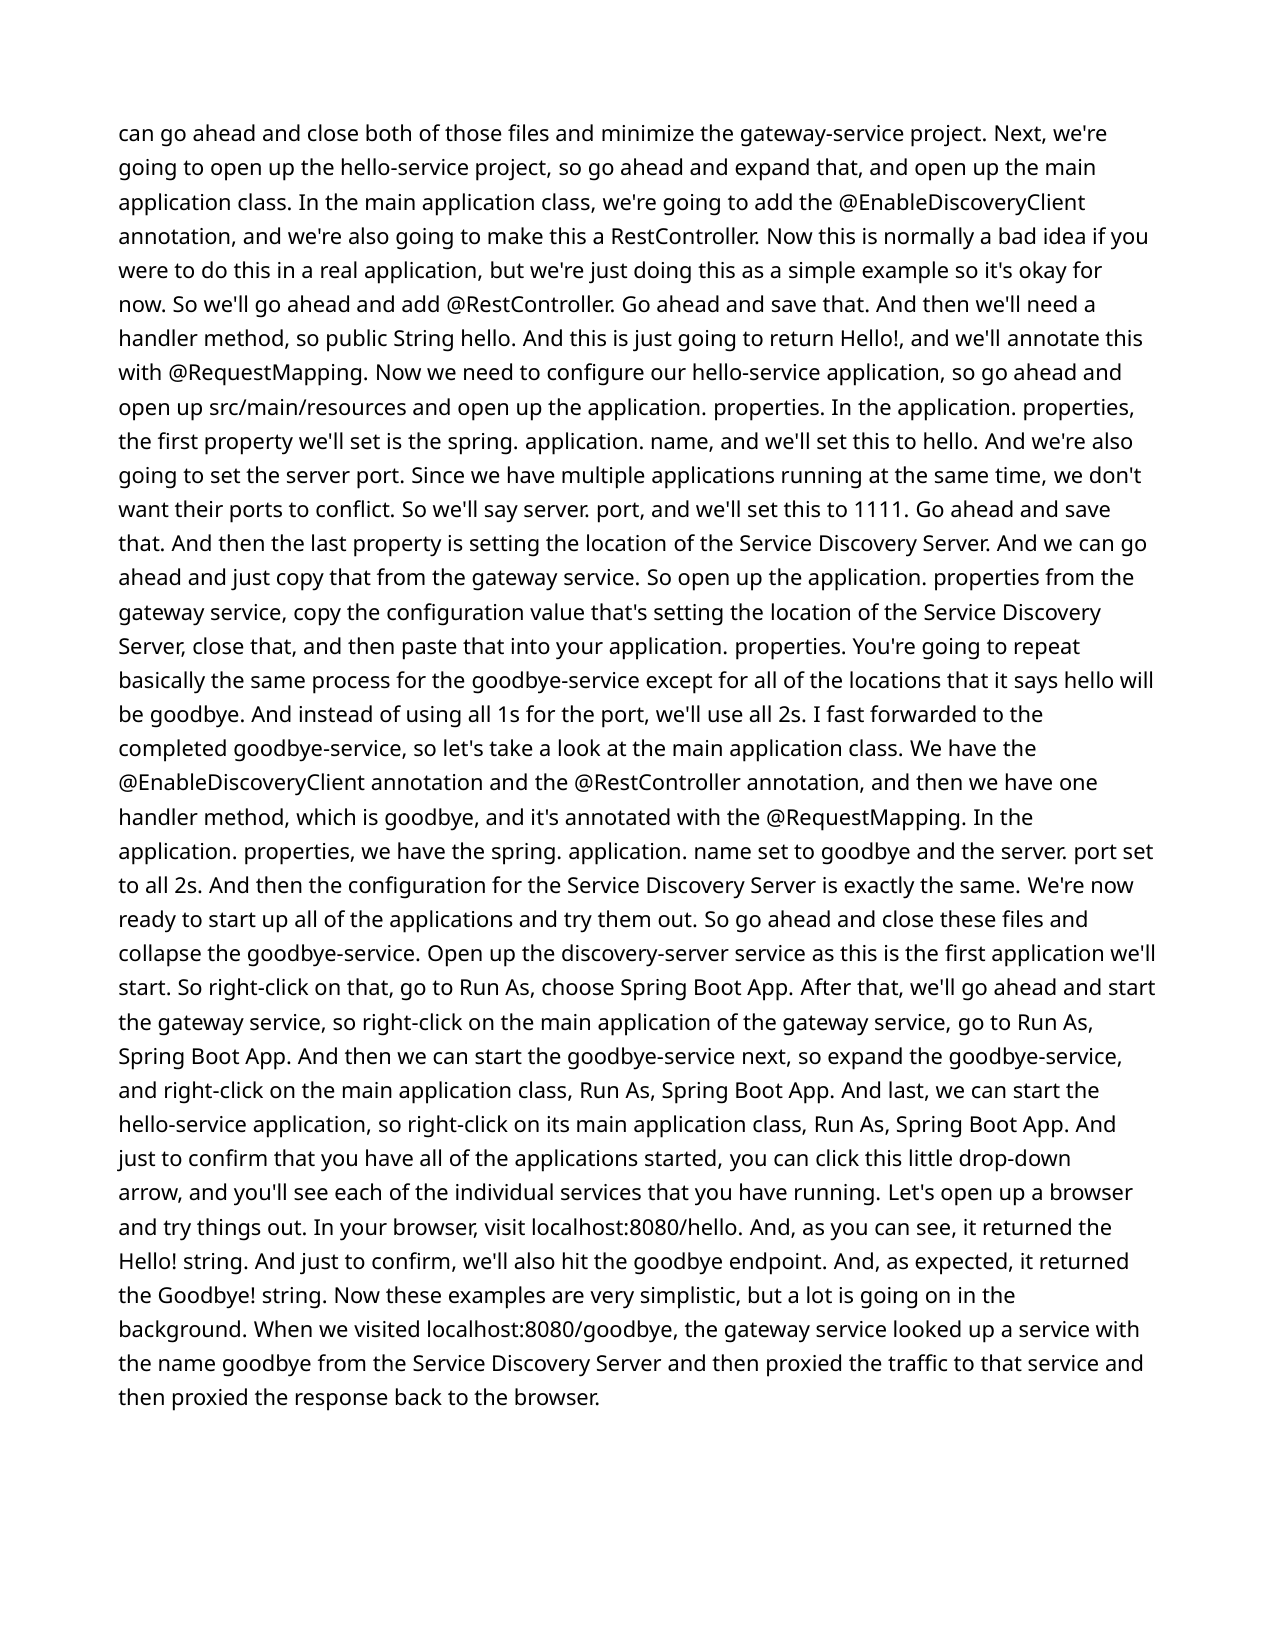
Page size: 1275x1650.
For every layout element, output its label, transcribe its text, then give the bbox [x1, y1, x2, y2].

text can go ahead and close both of those files and minimize the gateway-service project. Next, we're going to open up the hello-service project, so go ahead and expand that, and open up the main application class. In the main application class, we're going to add the @EnableDiscoveryClient annotation, and we're also going to make this a RestController. Now this is normally a bad idea if you were to do this in a real application, but we're just doing this as a simple example so it's okay for now. So we'll go ahead and add @RestController. Go ahead and save that. And then we'll need a handler method, so public String hello. And this is just going to return Hello!, and we'll annotate this with @RequestMapping. Now we need to configure our hello-service application, so go ahead and open up src/main/resources and open up the application. properties. In the application. properties, the first property we'll set is the spring. application. name, and we'll set this to hello. And we're also going to set the server port. Since we have multiple applications running at the same time, we don't want their ports to conflict. So we'll say server. port, and we'll set this to 1111. Go ahead and save that. And then the last property is setting the location of the Service Discovery Server. And we can go ahead and just copy that from the gateway service. So open up the application. properties from the gateway service, copy the configuration value that's setting the location of the Service Discovery Server, close that, and then paste that into your application. properties. You're going to repeat basically the same process for the goodbye-service except for all of the locations that it says hello will be goodbye. And instead of using all 1s for the port, we'll use all 2s. I fast forwarded to the completed goodbye-service, so let's take a look at the main application class. We have the @EnableDiscoveryClient annotation and the @RestController annotation, and then we have one handler method, which is goodbye, and it's annotated with the @RequestMapping. In the application. properties, we have the spring. application. name set to goodbye and the server. port set to all 2s. And then the configuration for the Service Discovery Server is exactly the same. We're now ready to start up all of the applications and try them out. So go ahead and close these files and collapse the goodbye-service. Open up the discovery-server service as this is the first application we'll start. So right-click on that, go to Run As, choose Spring Boot App. After that, we'll go ahead and start the gateway service, so right-click on the main application of the gateway service, go to Run As, Spring Boot App. And then we can start the goodbye-service next, so expand the goodbye-service, and right-click on the main application class, Run As, Spring Boot App. And last, we can start the hello-service application, so right-click on its main application class, Run As, Spring Boot App. And just to confirm that you have all of the applications started, you can click this little drop-down arrow, and you'll see each of the individual services that you have running. Let's open up a browser and try things out. In your browser, visit localhost:8080/hello. And, as you can see, it returned the Hello! string. And just to confirm, we'll also hit the goodbye endpoint. And, as expected, it returned the Goodbye! string. Now these examples are very simplistic, but a lot is going on in the background. When we visited localhost:8080/goodbye, the gateway service looked up a service with the name goodbye from the Service Discovery Server and then proxied the traffic to that service and then proxied the response back to the browser. [118, 118, 1157, 1412]
